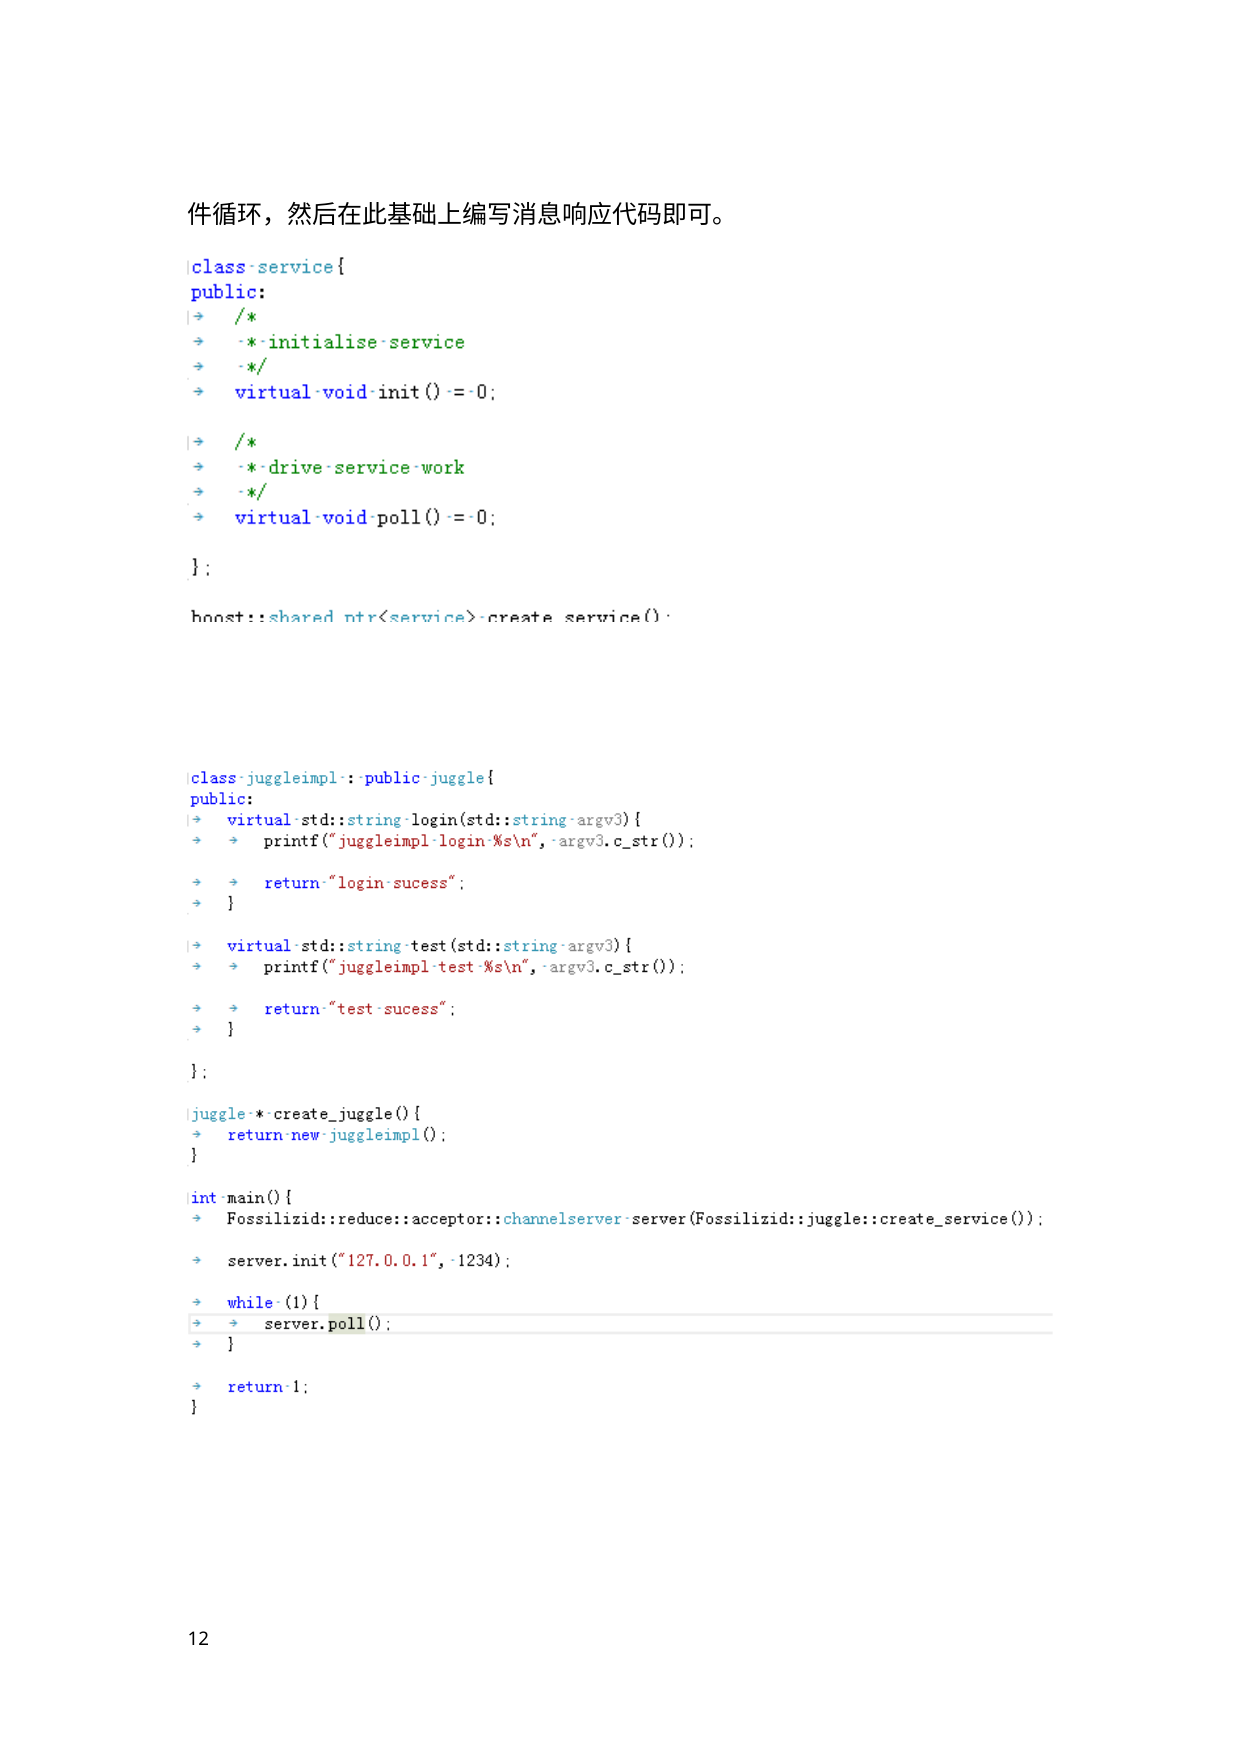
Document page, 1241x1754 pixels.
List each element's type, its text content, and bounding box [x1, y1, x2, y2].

picture [187, 761, 1053, 1416]
text 件循环，然后在此基础上编写消息响应代码即可。 [187, 169, 1053, 225]
picture [187, 242, 699, 622]
